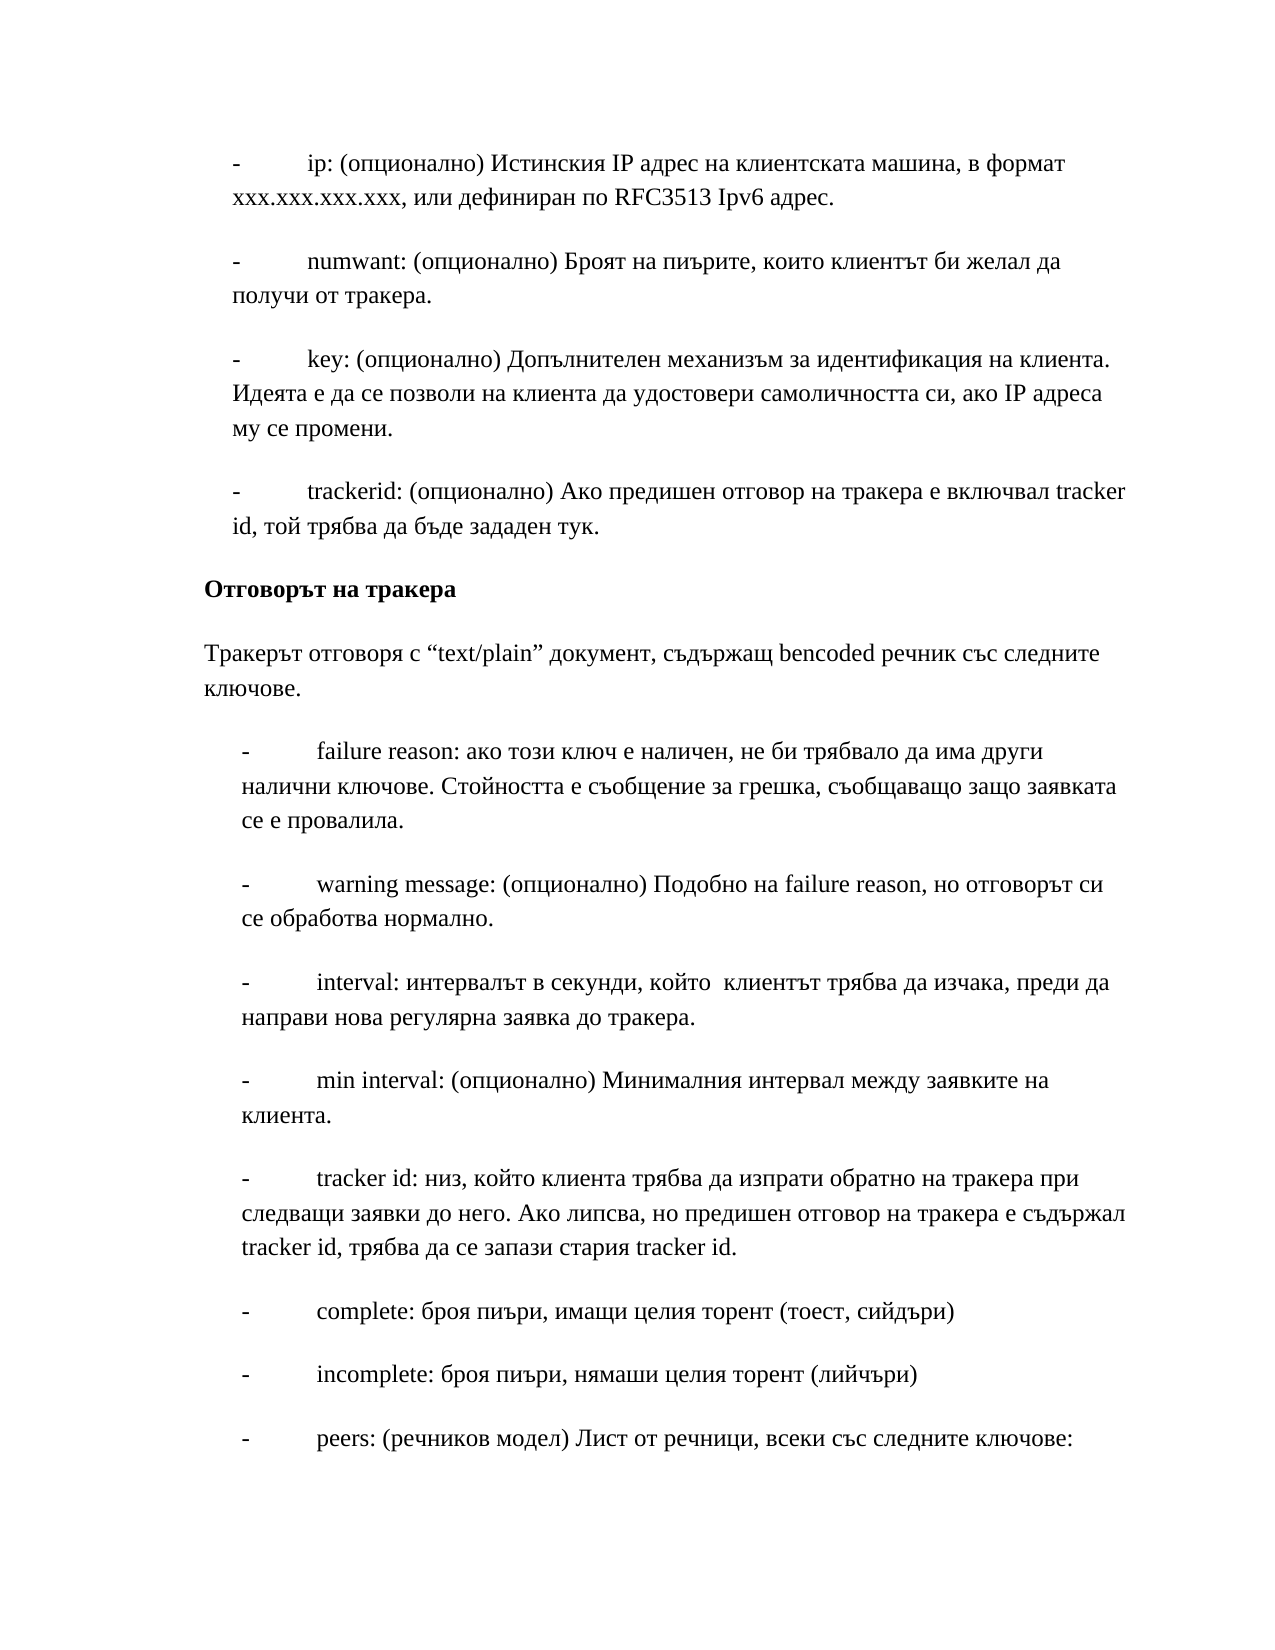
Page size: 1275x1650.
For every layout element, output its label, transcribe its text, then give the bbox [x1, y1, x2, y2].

list min interval: (опционално) Минималния интервал между заявките на клиента. [241, 1065, 1127, 1128]
list incomplete: броя пиъри, нямаши целия торент (лийчъри) [241, 1359, 1127, 1388]
list numwant: (опционално) Броят на пиърите, които клиентът би желал да получи от тракера. [232, 246, 1127, 309]
list failure reason: ако този ключ е наличен, не би трябвало да има други налични ключове. Стойността е съобщение за грешка, съобщаващо защо заявката се е провалила. [241, 736, 1127, 834]
list complete: броя пиъри, имащи целия торент (тоест, сийдъри) [241, 1296, 1127, 1325]
list warning message: (опционално) Подобно на failure reason, но отговорът си се обработва нормално. [241, 869, 1127, 932]
list peers: (речников модел) Лист от речници, всеки със следните ключове: [241, 1423, 1127, 1452]
text Тракерът отговоря с “text/plain” документ, съдържащ bencoded речник със следните ключове. [204, 638, 1127, 701]
list ip: (опционално) Истинския IP адрес на клиентската машина, в формат xxx.xxx.xxx.xxx, или дефиниран по RFC3513 Ipv6 адрес. [232, 148, 1127, 211]
text Отговорът на тракера [176, 574, 1127, 603]
list key: (опционално) Допълнителен механизъм за идентификация на клиента. Идеята е да се позволи на клиента да удостовери самоличността си, ако IP адреса му се промени. [232, 344, 1127, 442]
list tracker id: низ, който клиента трябва да изпрати обратно на тракера при следващи заявки до него. Ако липсва, но предишен отговор на тракера е съдържал tracker id, трябва да се запази стария tracker id. [241, 1163, 1127, 1261]
list trackerid: (опционално) Ако предишен отговор на тракера е включвал tracker id, той трябва да бъде зададен тук. [232, 476, 1127, 540]
list interval: интервалът в секунди, който клиентът трябва да изчака, преди да направи нова регулярна заявка до тракера. [241, 967, 1127, 1030]
